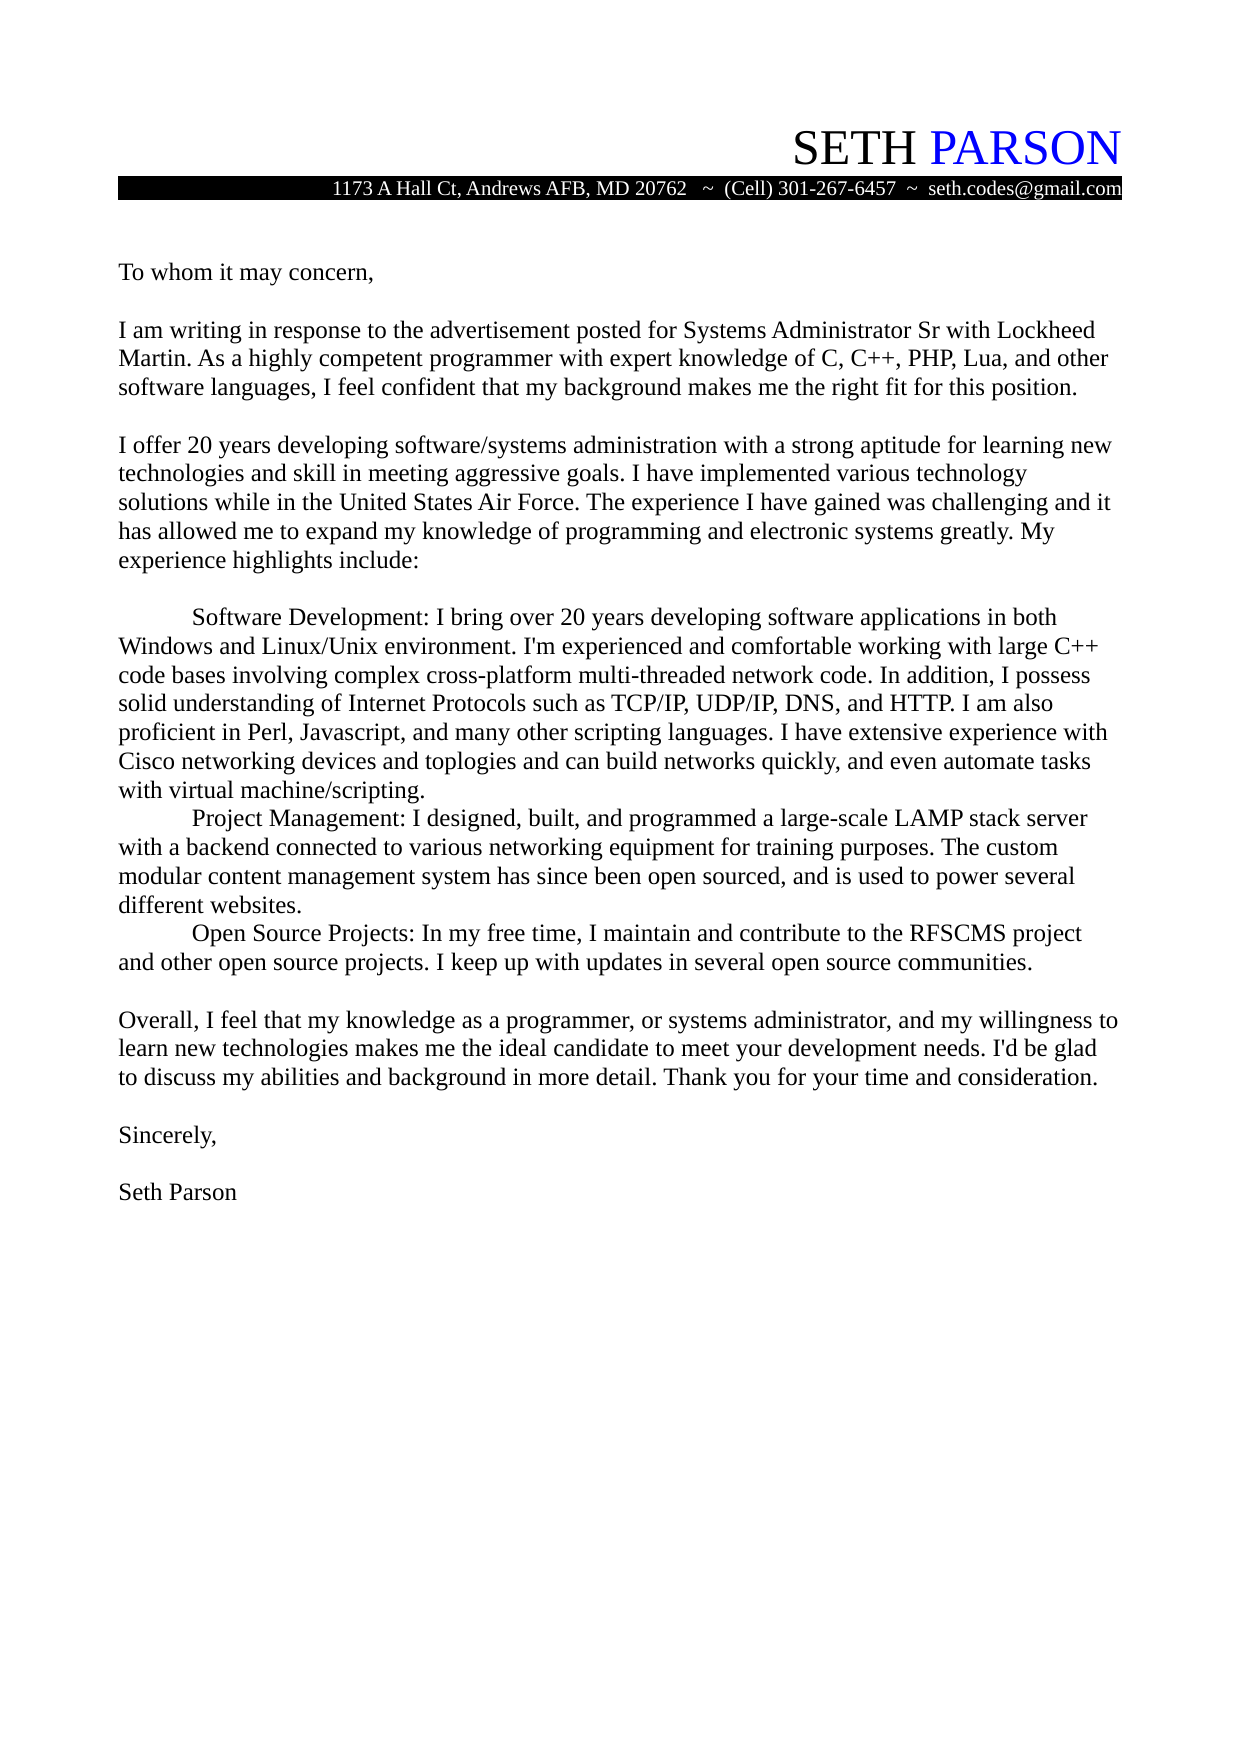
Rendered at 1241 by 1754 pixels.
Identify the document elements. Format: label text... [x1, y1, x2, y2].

text Seth Parson [118, 1177, 1122, 1206]
text To whom it may concern, [118, 257, 1122, 286]
text Sincerely, [118, 1120, 1122, 1148]
text Open Source Projects: In my free time, I maintain and contribute to the RFSCMS project and other open source projects. I keep up with updates in several open source communities. [118, 918, 1122, 976]
text Overall, I feel that my knowledge as a programmer, or systems administrator, and my willingness to learn new technologies makes me the ideal candidate to meet your development needs. I'd be glad to discuss my abilities and background in more detail. Thank you for your time and consideration. [118, 1005, 1122, 1091]
text Software Development: I bring over 20 years developing software applications in both Windows and Linux/Unix environment. I'm experienced and comfortable working with large C++ code bases involving complex cross-platform multi-threaded network code. In addition, I possess solid understanding of Internet Protocols such as TCP/IP, UDP/IP, DNS, and HTTP. I am also proficient in Perl, Javascript, and many other scripting languages. I have extensive experience with Cisco networking devices and toplogies and can build networks quickly, and even automate tasks with virtual machine/scripting. [118, 602, 1122, 803]
text I offer 20 years developing software/systems administration with a strong aptitude for learning new technologies and skill in meeting aggressive goals. I have implemented various technology solutions while in the United States Air Force. The experience I have gained was challenging and it has allowed me to expand my knowledge of programming and electronic systems greatly. My experience highlights include: [118, 430, 1122, 573]
text I am writing in response to the advertisement posted for Systems Administrator Sr with Lockheed Martin. As a highly competent programmer with expert knowledge of C, C++, PHP, Lua, and other software languages, I feel confident that my background makes me the right fit for this position. [118, 315, 1122, 401]
text Project Management: I designed, built, and programmed a large-scale LAMP stack server with a backend connected to various networking equipment for training purposes. The custom modular content management system has since been open sourced, and is used to power several different websites. [118, 803, 1122, 918]
text SETH PARSON [118, 118, 1122, 176]
